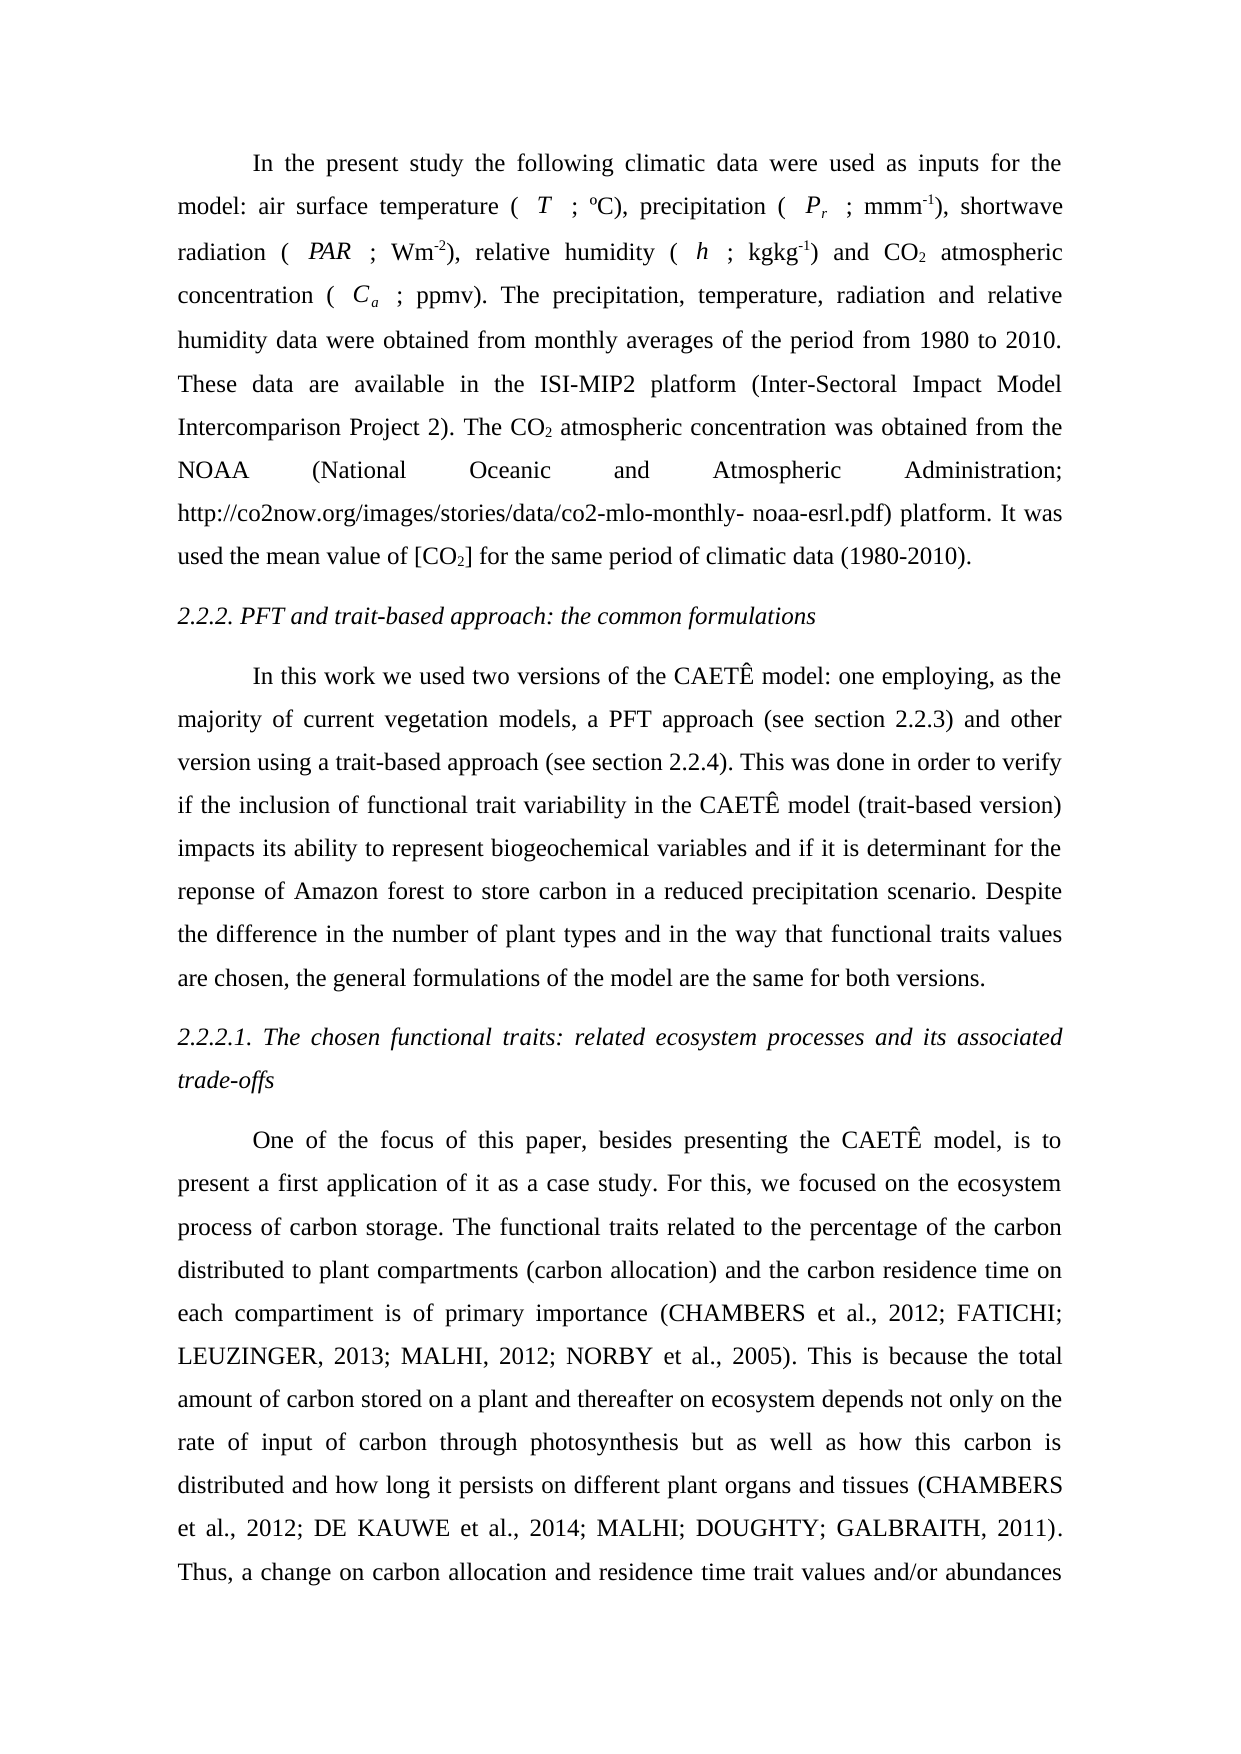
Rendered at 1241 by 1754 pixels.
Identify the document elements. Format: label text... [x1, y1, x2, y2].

text In the present study the following climatic data were used as inputs for the model: air surface temperature (; ºC), precipitation (; mmm-1), shortwave radiation (; Wm-2), relative humidity (; kgkg-1) and CO2 atmospheric concentration (; ppmv). The precipitation, temperature, radiation and relative humidity data were obtained from monthly averages of the period from 1980 to 2010. These data are available in the ISI-MIP2 platform (Inter-Sectoral Impact Model Intercomparison Project 2). The CO2 atmospheric concentration was obtained from the NOAA (National Oceanic and Atmospheric Administration; http://co2now.org/images/stories/data/co2-mlo-monthly- noaa-esrl.pdf) platform. It was used the mean value of [CO2] for the same period of climatic data (1980-2010). [177, 148, 1063, 570]
text In this work we used two versions of the CAETÊ model: one employing, as the majority of current vegetation models, a PFT approach (see section 2.2.3) and other version using a trait-based approach (see section 2.2.4). This was done in order to verify if the inclusion of functional trait variability in the CAETÊ model (trait-based version) impacts its ability to represent biogeochemical variables and if it is determinant for the reponse of Amazon forest to store carbon in a reduced precipitation scenario. Despite the difference in the number of plant types and in the way that functional traits values are chosen, the general formulations of the model are the same for both versions. [177, 661, 1063, 991]
text 2.2.2.1. The chosen functional traits: related ecosystem processes and its associated trade-offs [177, 1022, 1063, 1094]
text One of the focus of this paper, besides presenting the CAETÊ model, is to present a first application of it as a case study. For this, we focused on the ecosystem process of carbon storage. The functional traits related to the percentage of the carbon distributed to plant compartments (carbon allocation) and the carbon residence time on each compartiment is of primary importance (CHAMBERS et al., 2012; FATICHI; LEUZINGER, 2013; MALHI, 2012; NORBY et al., 2005)⁠. This is because the total amount of carbon stored on a plant and thereafter on ecosystem depends not only on the rate of input of carbon through photosynthesis but as well as how this carbon is distributed and how long it persists on different plant organs and tissues (CHAMBERS et al., 2012; DE KAUWE et al., 2014; MALHI; DOUGHTY; GALBRAITH, 2011)⁠. Thus, a change on carbon allocation and residence time trait values and/or abundances [177, 1125, 1063, 1585]
text 2.2.2. PFT and trait-based approach: the common formulations [177, 601, 1063, 630]
